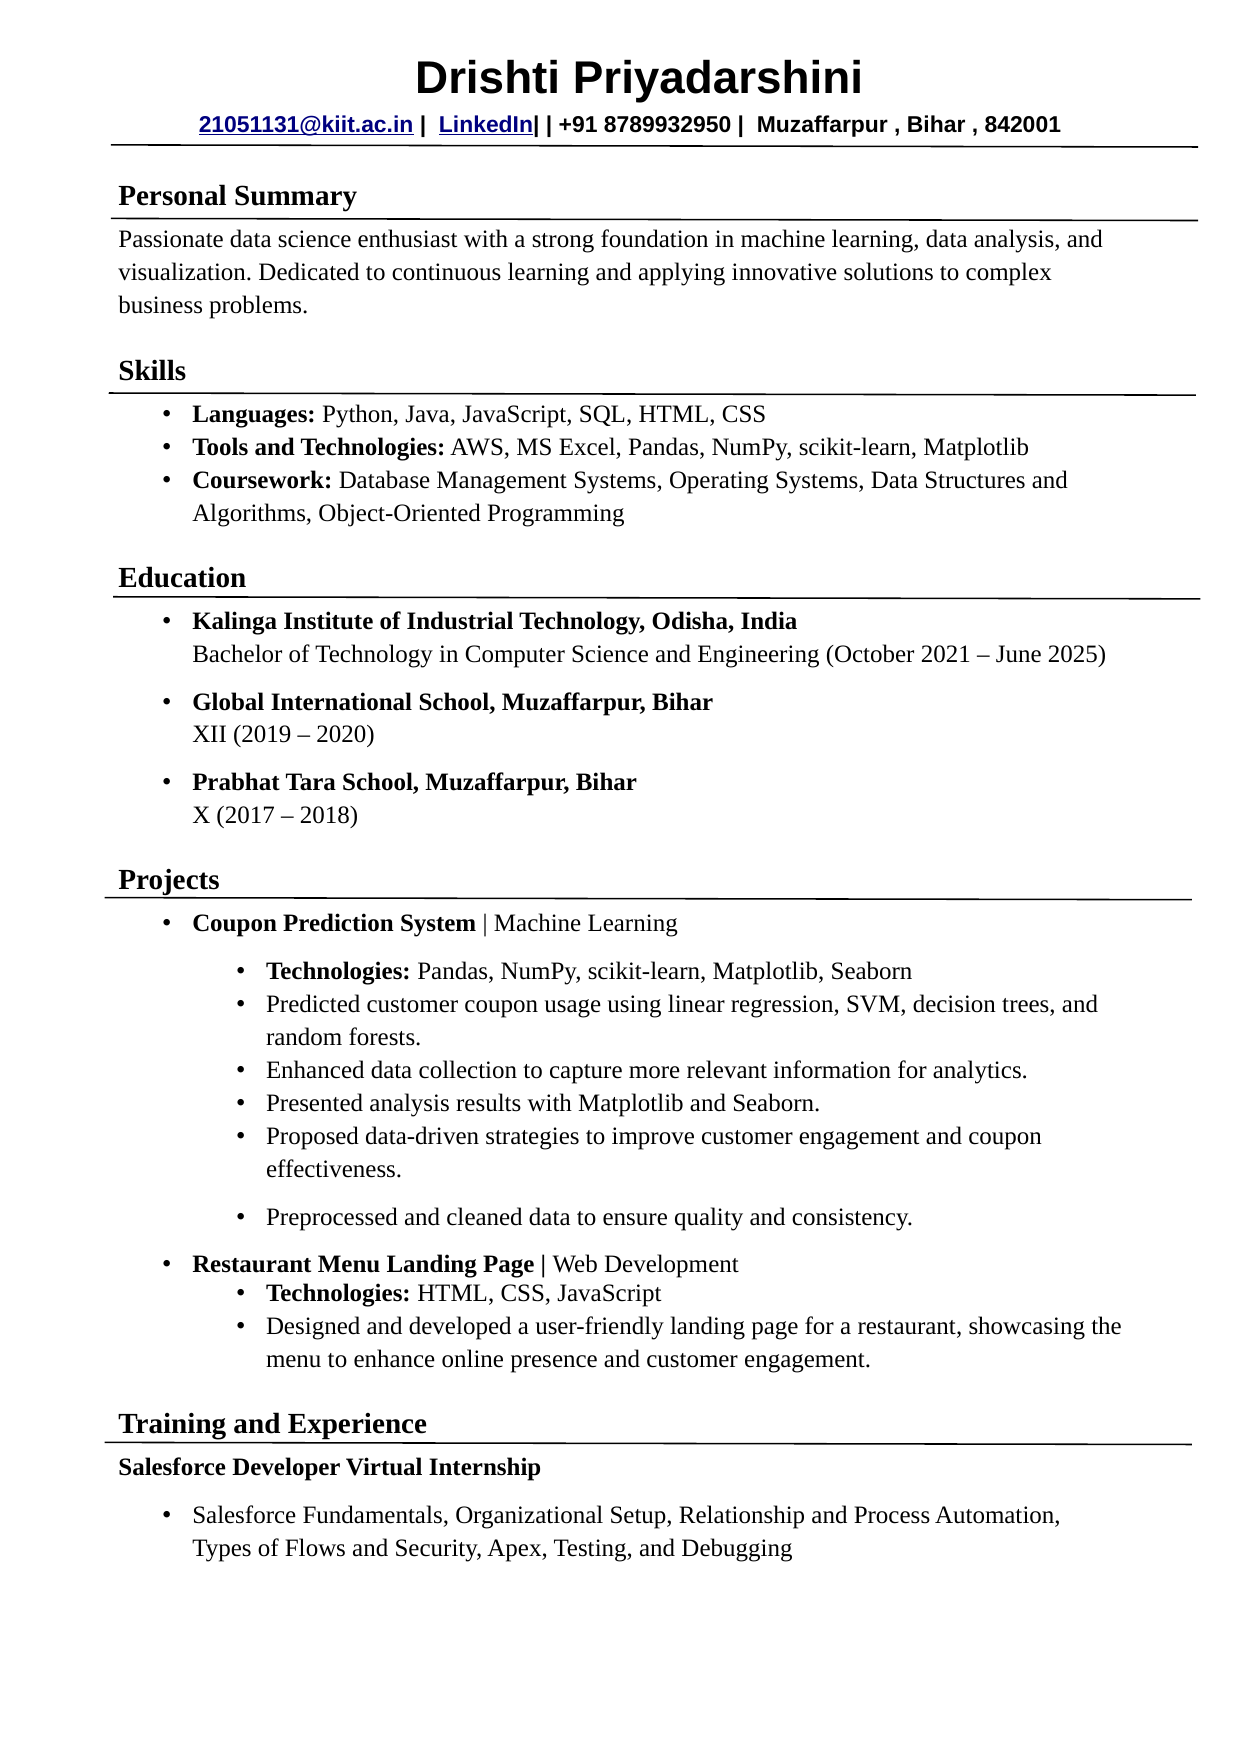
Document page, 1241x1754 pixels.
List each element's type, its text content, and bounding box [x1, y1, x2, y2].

list Preprocessed and cleaned data to ensure quality and consistency. [236, 1202, 1122, 1231]
list Restaurant Menu Landing Page | Web Development [162, 1249, 1122, 1278]
list Coupon Prediction System | Machine Learning [162, 908, 1122, 937]
text Passionate data science enthusiast with a strong foundation in machine learning, data analysis, and visualization. Dedicated to continuous learning and applying innovative solutions to complex business problems. [118, 224, 1122, 319]
subtitle Projects [118, 862, 1122, 896]
list Salesforce Fundamentals, Organizational Setup, Relationship and Process Automation, Types of Flows and Security, Apex, Testing, and Debugging [162, 1500, 1122, 1562]
text 21051131@kiit.ac.in | LinkedIn| | +91 8789932950 | Muzaffarpur , Bihar , 842001 [137, 111, 1122, 137]
list Designed and developed a user-friendly landing page for a restaurant, showcasing the menu to enhance online presence and customer engagement. [236, 1311, 1122, 1373]
subtitle Education [118, 560, 1122, 593]
list Enhanced data collection to capture more relevant information for analytics. [236, 1055, 1122, 1084]
list Technologies: HTML, CSS, JavaScript [236, 1278, 1122, 1307]
subtitle Training and Experience [118, 1406, 1122, 1440]
title Drishti Priyadarshini [137, 51, 1122, 103]
list Prabhat Tara School, Muzaffarpur, Bihar X (2017 – 2018) [162, 767, 1122, 829]
list Presented analysis results with Matplotlib and Seaborn. [236, 1088, 1122, 1117]
list Predicted customer coupon usage using linear regression, SVM, decision trees, and random forests. [236, 989, 1122, 1051]
list Proposed data-driven strategies to improve customer engagement and coupon effectiveness. [236, 1121, 1122, 1183]
list Technologies: Pandas, NumPy, scikit-learn, Matplotlib, Seaborn [236, 956, 1122, 985]
list Tools and Technologies: AWS, MS Excel, Pandas, NumPy, scikit-learn, Matplotlib [162, 432, 1122, 460]
list Languages: Python, Java, JavaScript, SQL, HTML, CSS [162, 399, 1122, 427]
subtitle Skills [118, 353, 1122, 386]
list Coursework: Database Management Systems, Operating Systems, Data Structures and Algorithms, Object-Oriented Programming [162, 465, 1122, 526]
list Global International School, Muzaffarpur, Bihar XII (2019 – 2020) [162, 687, 1122, 748]
subtitle Personal Summary [118, 178, 1122, 212]
text Salesforce Developer Virtual Internship [118, 1452, 1122, 1481]
list Kalinga Institute of Industrial Technology, Odisha, India Bachelor of Technology in Computer Science and Engineering (October 2021 – June 2025) [162, 606, 1122, 668]
